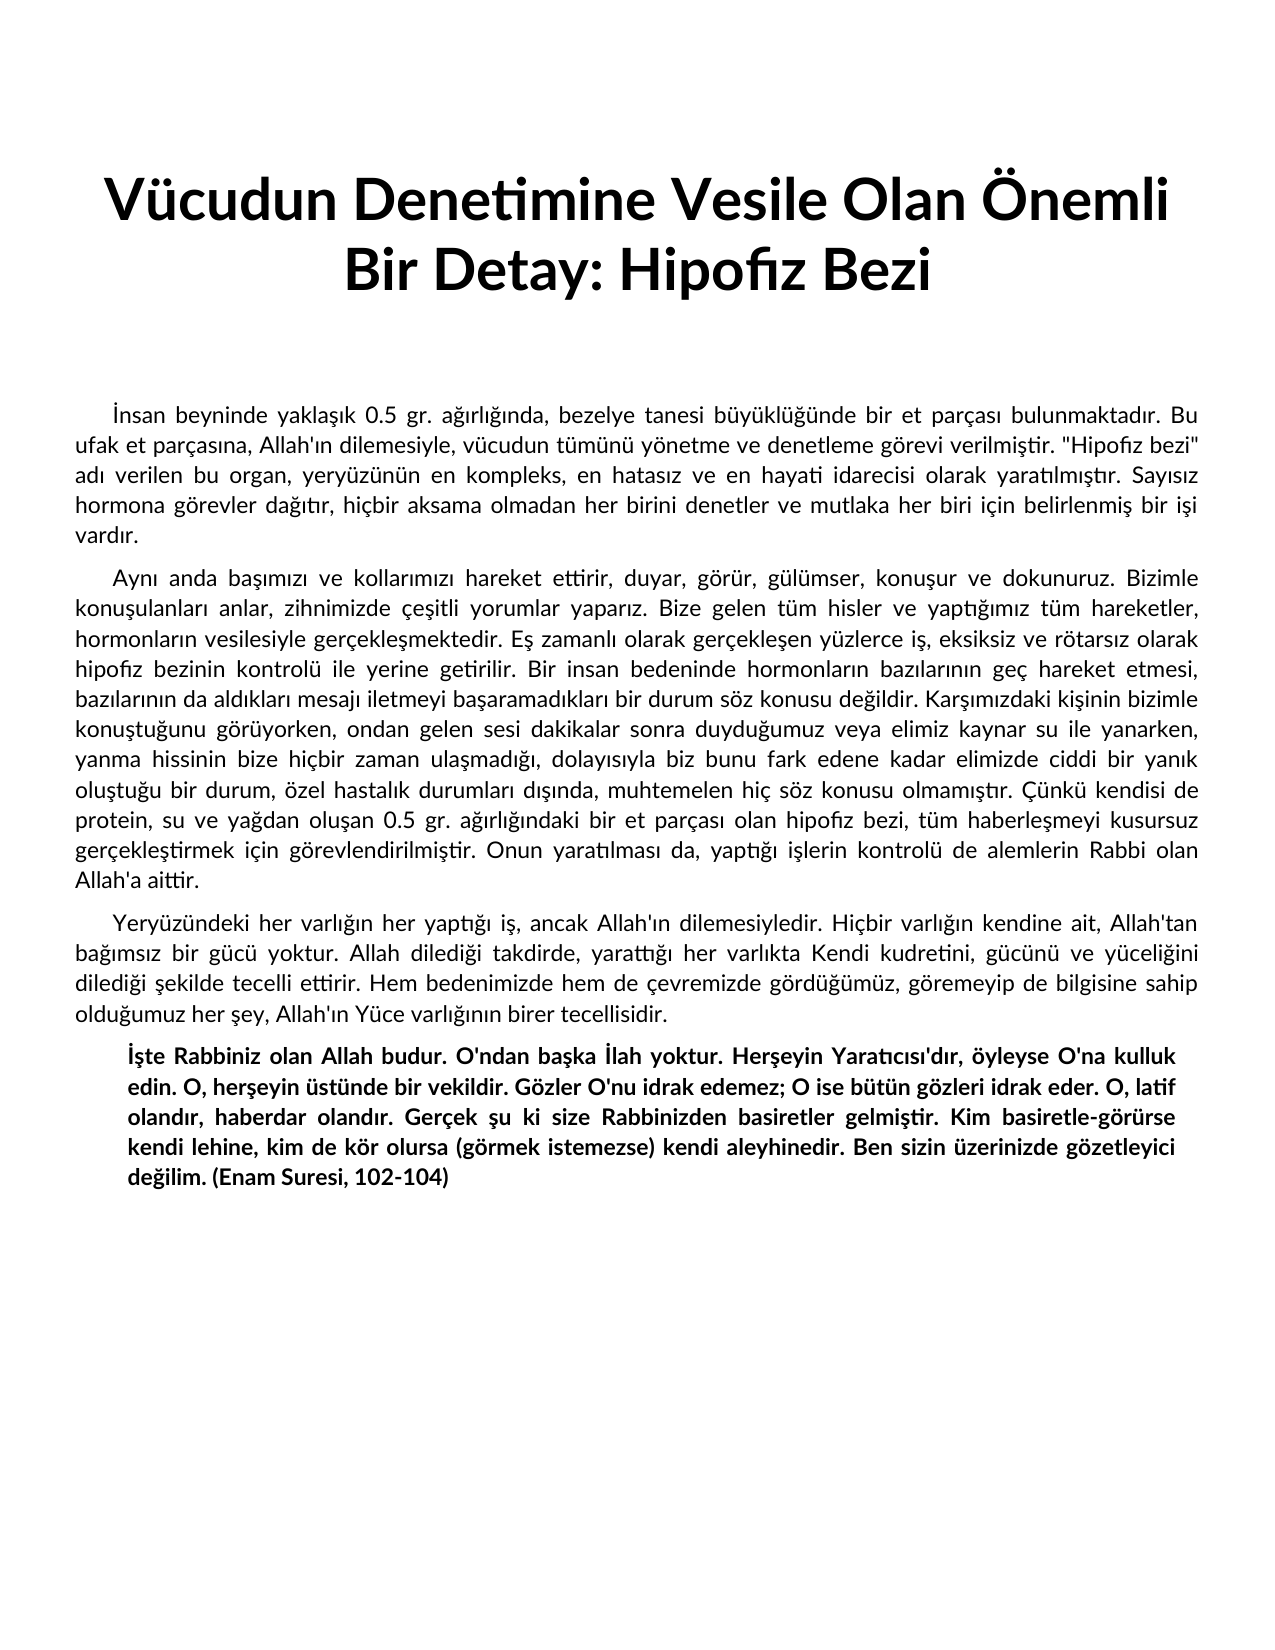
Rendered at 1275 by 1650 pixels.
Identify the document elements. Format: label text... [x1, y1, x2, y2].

text İşte Rabbiniz olan Allah budur. O'ndan başka İlah yoktur. Herşeyin Yaratıcısı'dır, öyleyse O'na kulluk edin. O, herşeyin üstünde bir vekildir. Gözler O'nu idrak edemez; O ise bütün gözleri idrak eder. O, latif olandır, haberdar olandır. Gerçek şu ki size Rabbinizden basiretler gelmiştir. Kim basiretle-görürse kendi lehine, kim de kör olursa (görmek istemezse) kendi aleyhinedir. Ben sizin üzerinizde gözetleyici değilim. (Enam Suresi, 102-104) [127, 1042, 1177, 1190]
text Yeryüzündeki her varlığın her yaptığı iş, ancak Allah'ın dilemesiyledir. Hiçbir varlığın kendine ait, Allah'tan bağımsız bir gücü yoktur. Allah dilediği takdirde, yarattığı her varlıkta Kendi kudretini, gücünü ve yüceliğini dilediği şekilde tecelli ettirir. Hem bedenimizde hem de çevremizde gördüğümüz, göremeyip de bilgisine sahip olduğumuz her şey, Allah'ın Yüce varlığının birer tecellisidir. [75, 909, 1200, 1027]
text İnsan beyninde yaklaşık 0.5 gr. ağırlığında, bezelye tanesi büyüklüğünde bir et parçası bulunmaktadır. Bu ufak et parçasına, Allah'ın dilemesiyle, vücudun tümünü yönetme ve denetleme görevi verilmiştir. "Hipofiz bezi" adı verilen bu organ, yeryüzünün en kompleks, en hatasız ve en hayati idarecisi olarak yaratılmıştır. Sayısız hormona görevler dağıtır, hiçbir aksama olmadan her birini denetler ve mutlaka her biri için belirlenmiş bir işi vardır. [75, 400, 1200, 549]
text Aynı anda başımızı ve kollarımızı hareket ettirir, duyar, görür, gülümser, konuşur ve dokunuruz. Bizimle konuşulanları anlar, zihnimizde çeşitli yorumlar yaparız. Bize gelen tüm hisler ve yaptığımız tüm hareketler, hormonların vesilesiyle gerçekleşmektedir. Eş zamanlı olarak gerçekleşen yüzlerce iş, eksiksiz ve rötarsız olarak hipofiz bezinin kontrolü ile yerine getirilir. Bir insan bedeninde hormonların bazılarının geç hareket etmesi, bazılarının da aldıkları mesajı iletmeyi başaramadıkları bir durum söz konusu değildir. Karşımızdaki kişinin bizimle konuştuğunu görüyorken, ondan gelen sesi dakikalar sonra duyduğumuz veya elimiz kaynar su ile yanarken, yanma hissinin bize hiçbir zaman ulaşmadığı, dolayısıyla biz bunu fark edene kadar elimizde ciddi bir yanık oluştuğu bir durum, özel hastalık durumları dışında, muhtemelen hiç söz konusu olmamıştır. Çünkü kendisi de protein, su ve yağdan oluşan 0.5 gr. ağırlığındaki bir et parçası olan hipofiz bezi, tüm haberleşmeyi kusursuz gerçekleştirmek için görevlendirilmiştir. Onun yaratılması da, yaptığı işlerin kontrolü de alemlerin Rabbi olan Allah'a aittir. [75, 564, 1200, 893]
subtitle Vücudun Denetimine Vesile Olan Önemli Bir Detay: Hipofiz Bezi [75, 162, 1200, 302]
